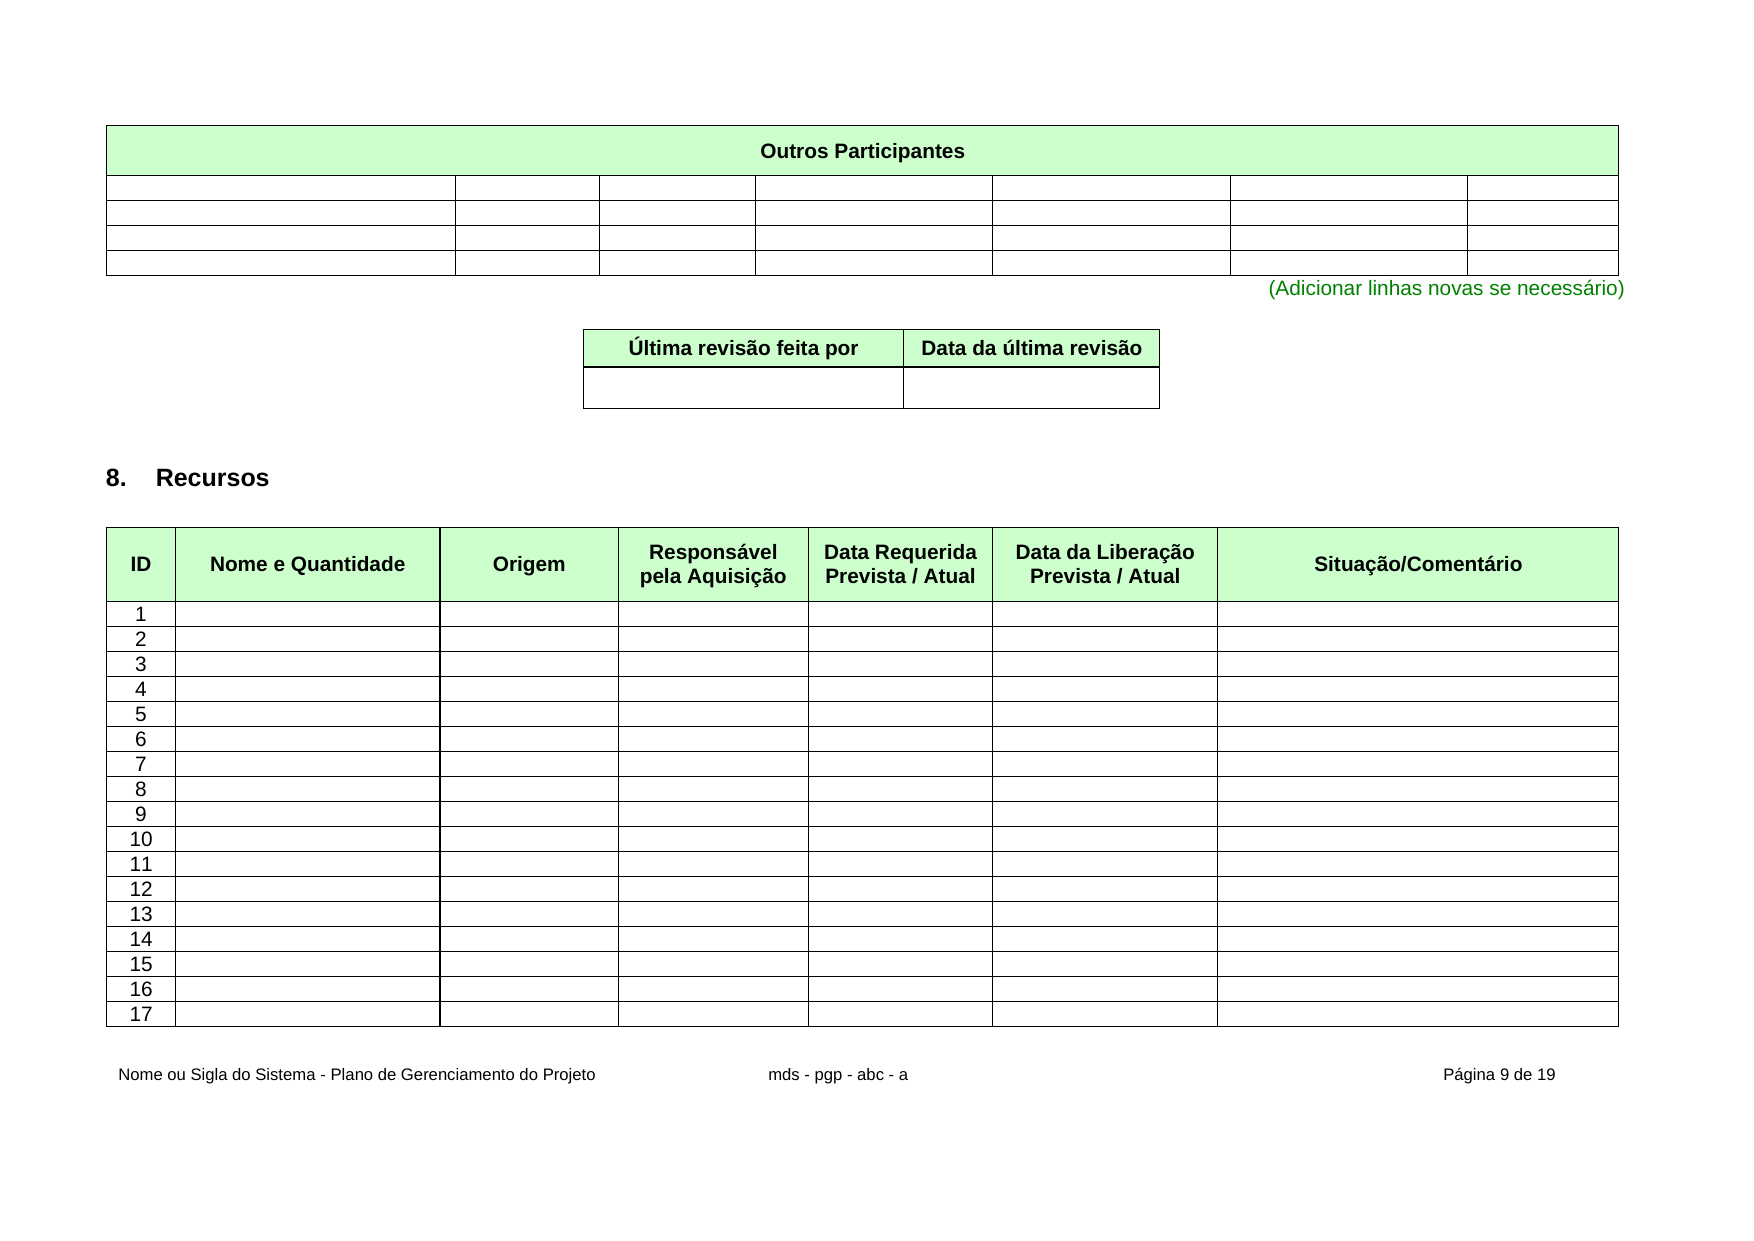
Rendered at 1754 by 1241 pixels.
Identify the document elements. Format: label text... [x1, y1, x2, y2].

table_cell [441, 602, 618, 626]
table_cell [993, 952, 1217, 976]
table_cell [993, 226, 1230, 250]
table_cell [619, 777, 808, 801]
table_cell [1468, 201, 1618, 225]
table_cell [619, 902, 808, 926]
table_cell [441, 677, 618, 701]
table_cell [993, 677, 1217, 701]
table_cell [809, 752, 992, 776]
table_cell [809, 627, 992, 651]
table_cell 9 [107, 802, 175, 826]
table_cell 13 [107, 902, 175, 926]
table_cell [619, 852, 808, 876]
table_cell [619, 1002, 808, 1026]
table_cell [441, 902, 618, 926]
table_cell [756, 176, 992, 200]
table_cell [176, 627, 439, 651]
table_cell [441, 827, 618, 851]
table_cell [456, 201, 599, 225]
table_header ID [107, 528, 175, 601]
table_cell [993, 201, 1230, 225]
table_cell [176, 752, 439, 776]
table_cell [441, 627, 618, 651]
table_header Data da Liberação Prevista / Atual [993, 528, 1217, 601]
table_cell [619, 652, 808, 676]
table_cell [1218, 802, 1618, 826]
table_cell [441, 852, 618, 876]
table_cell [993, 602, 1217, 626]
table_cell 5 [107, 702, 175, 726]
table_cell [619, 677, 808, 701]
table_cell [176, 777, 439, 801]
table_cell [176, 602, 439, 626]
table_cell [993, 852, 1217, 876]
table_cell [619, 952, 808, 976]
table_cell [809, 952, 992, 976]
table_cell 15 [107, 952, 175, 976]
table_cell [809, 1002, 992, 1026]
table_cell [809, 977, 992, 1001]
table_cell [756, 226, 992, 250]
table_cell [584, 368, 903, 408]
table_cell [809, 602, 992, 626]
table_header Data Requerida Prevista / Atual [809, 528, 992, 601]
table_cell [441, 952, 618, 976]
table_cell [993, 902, 1217, 926]
table_cell [176, 902, 439, 926]
table_cell [1231, 201, 1467, 225]
table_cell [1218, 977, 1618, 1001]
table_cell [441, 977, 618, 1001]
table_cell [176, 952, 439, 976]
table_cell [441, 1002, 618, 1026]
table_cell [756, 201, 992, 225]
table_cell [1218, 852, 1618, 876]
table_cell Outros Participantes [107, 126, 1618, 175]
table_cell [619, 827, 808, 851]
table_cell [176, 652, 439, 676]
table_cell [1218, 702, 1618, 726]
table_cell 8 [107, 777, 175, 801]
table_cell [441, 752, 618, 776]
table_cell [993, 777, 1217, 801]
table_cell [619, 802, 808, 826]
table_cell [441, 877, 618, 901]
table_cell [993, 627, 1217, 651]
table_cell 1 [107, 602, 175, 626]
table_cell [809, 852, 992, 876]
table_cell 2 [107, 627, 175, 651]
table_cell [1231, 226, 1467, 250]
table_cell [904, 368, 1159, 408]
table_cell [1218, 952, 1618, 976]
table_cell [993, 827, 1217, 851]
table_cell 16 [107, 977, 175, 1001]
table_cell [1218, 752, 1618, 776]
table_cell [107, 251, 455, 275]
table_cell [1218, 627, 1618, 651]
table_cell [756, 251, 992, 275]
table_cell [993, 877, 1217, 901]
table_cell [1218, 927, 1618, 951]
table_cell [1231, 251, 1467, 275]
table_cell [993, 977, 1217, 1001]
table_cell [993, 802, 1217, 826]
table_cell [809, 677, 992, 701]
table_cell [176, 977, 439, 1001]
table_cell [993, 727, 1217, 751]
table_cell [1468, 251, 1618, 275]
table_cell [441, 702, 618, 726]
table_cell [809, 777, 992, 801]
table_cell [1218, 902, 1618, 926]
table_cell [441, 652, 618, 676]
table_cell [809, 727, 992, 751]
table_cell 14 [107, 927, 175, 951]
table_cell [456, 226, 599, 250]
table_cell [600, 251, 755, 275]
table_cell [1218, 677, 1618, 701]
table_cell [107, 226, 455, 250]
table_cell [176, 702, 439, 726]
table_cell [809, 927, 992, 951]
table_cell [809, 827, 992, 851]
table_header Responsável pela Aquisição [619, 528, 808, 601]
table_cell 7 [107, 752, 175, 776]
table_cell [619, 927, 808, 951]
table_header Origem [441, 528, 618, 601]
table_cell [993, 652, 1217, 676]
table_header Última revisão feita por [584, 330, 903, 366]
table_cell [1468, 176, 1618, 200]
table_cell [441, 927, 618, 951]
table_cell [993, 927, 1217, 951]
table_cell [600, 201, 755, 225]
table_cell [456, 251, 599, 275]
table_cell [809, 902, 992, 926]
table_cell [176, 827, 439, 851]
table_cell [176, 852, 439, 876]
table_cell [1218, 1002, 1618, 1026]
table_cell [176, 727, 439, 751]
table_cell [993, 1002, 1217, 1026]
table_cell [809, 802, 992, 826]
table_cell [619, 602, 808, 626]
table_cell [1218, 777, 1618, 801]
table_cell [1218, 652, 1618, 676]
table_cell [1218, 602, 1618, 626]
table_cell [809, 652, 992, 676]
table_header Nome e Quantidade [176, 528, 439, 601]
table_cell [993, 702, 1217, 726]
table_cell [619, 627, 808, 651]
table_cell [107, 201, 455, 225]
table_cell [1231, 176, 1467, 200]
table_cell [176, 677, 439, 701]
table_cell [1218, 877, 1618, 901]
table_cell [993, 176, 1230, 200]
table_cell 6 [107, 727, 175, 751]
table_cell 12 [107, 877, 175, 901]
table_cell [619, 877, 808, 901]
table_cell 10 [107, 827, 175, 851]
table_cell [619, 727, 808, 751]
table_cell [993, 752, 1217, 776]
table_cell [107, 176, 455, 200]
table_cell [600, 226, 755, 250]
table_cell [600, 176, 755, 200]
table_cell [619, 702, 808, 726]
table_cell [1218, 827, 1618, 851]
table_cell [809, 702, 992, 726]
table_cell 17 [107, 1002, 175, 1026]
table_cell [176, 877, 439, 901]
table_cell [809, 877, 992, 901]
text (Adicionar linhas novas se necessário) [218, 276, 1625, 300]
table_header Data da última revisão [904, 330, 1159, 366]
table_cell 11 [107, 852, 175, 876]
table_cell [456, 176, 599, 200]
table_cell 3 [107, 652, 175, 676]
table_cell 4 [107, 677, 175, 701]
table_cell [993, 251, 1230, 275]
table_cell [1218, 727, 1618, 751]
table_cell [1468, 226, 1618, 250]
table_cell [441, 727, 618, 751]
table_cell [441, 802, 618, 826]
table_cell [176, 1002, 439, 1026]
table_header Situação/Comentário [1218, 528, 1618, 601]
table_cell [619, 752, 808, 776]
table_cell [176, 927, 439, 951]
table_cell [176, 802, 439, 826]
table_cell [619, 977, 808, 1001]
table_cell [441, 777, 618, 801]
subtitle Recursos [106, 463, 1625, 492]
